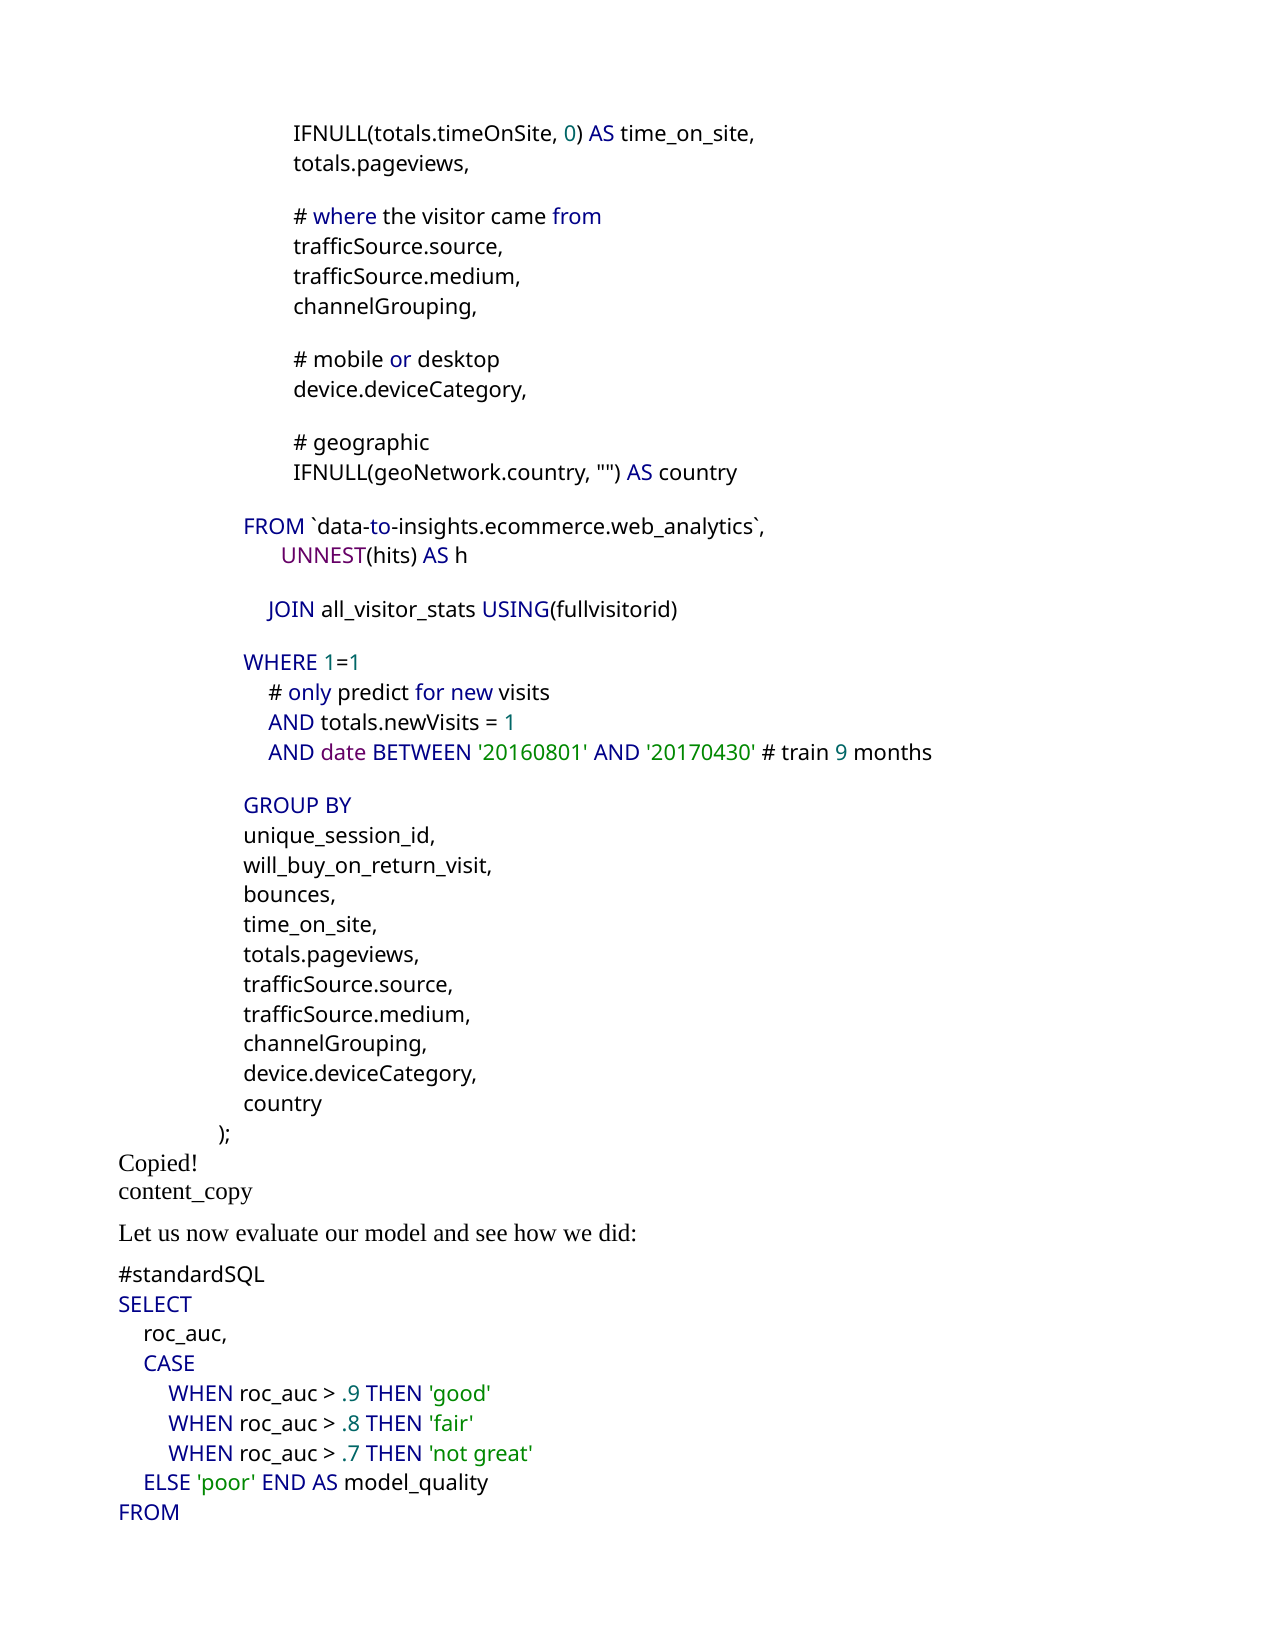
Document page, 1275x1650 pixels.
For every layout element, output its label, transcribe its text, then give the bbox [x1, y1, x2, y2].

text Copied! [118, 1148, 1144, 1176]
text UNNEST(hits) AS h [118, 540, 1157, 570]
text #standardSQL [118, 1259, 1157, 1289]
text FROM `data-to-insights.ecommerce.web_analytics`, [118, 511, 1157, 540]
text AND totals.newVisits = 1 [118, 707, 1157, 737]
text channelGrouping, [118, 1028, 1157, 1058]
text ); [118, 1118, 1157, 1148]
text totals.pageviews, [118, 148, 1157, 178]
text country [118, 1088, 1157, 1118]
text # only predict for new visits [118, 677, 1157, 707]
text # where the visitor came from [118, 201, 1157, 231]
text unique_session_id, [118, 820, 1157, 850]
text AND date BETWEEN '20160801' AND '20170430' # train 9 months [118, 737, 1157, 766]
text Let us now evaluate our model and see how we did: [118, 1218, 1157, 1246]
text trafficSource.medium, [118, 999, 1157, 1028]
text channelGrouping, [118, 291, 1157, 321]
text time_on_site, [118, 909, 1157, 939]
text IFNULL(geoNetwork.country, "") AS country [118, 457, 1157, 487]
text # mobile or desktop [118, 344, 1157, 374]
text GROUP BY [118, 790, 1157, 820]
text device.deviceCategory, [118, 1058, 1157, 1088]
text WHEN roc_auc > .7 THEN 'not great' [118, 1438, 1157, 1467]
text SELECT [118, 1289, 1157, 1318]
text device.deviceCategory, [118, 374, 1157, 404]
text will_buy_on_return_visit, [118, 850, 1157, 879]
text WHERE 1=1 [118, 647, 1157, 677]
text content_copy [118, 1176, 1157, 1205]
text # geographic [118, 427, 1157, 457]
text roc_auc, [118, 1318, 1157, 1348]
text bounces, [118, 879, 1157, 909]
text ELSE 'poor' END AS model_quality [118, 1467, 1157, 1497]
text FROM [118, 1497, 1157, 1527]
text totals.pageviews, [118, 939, 1157, 969]
text JOIN all_visitor_stats USING(fullvisitorid) [118, 594, 1157, 624]
text trafficSource.source, [118, 969, 1157, 999]
text trafficSource.medium, [118, 261, 1157, 291]
text WHEN roc_auc > .8 THEN 'fair' [118, 1408, 1157, 1438]
text WHEN roc_auc > .9 THEN 'good' [118, 1378, 1157, 1408]
text trafficSource.source, [118, 231, 1157, 261]
text IFNULL(totals.timeOnSite, 0) AS time_on_site, [118, 118, 1157, 148]
text CASE [118, 1348, 1157, 1378]
